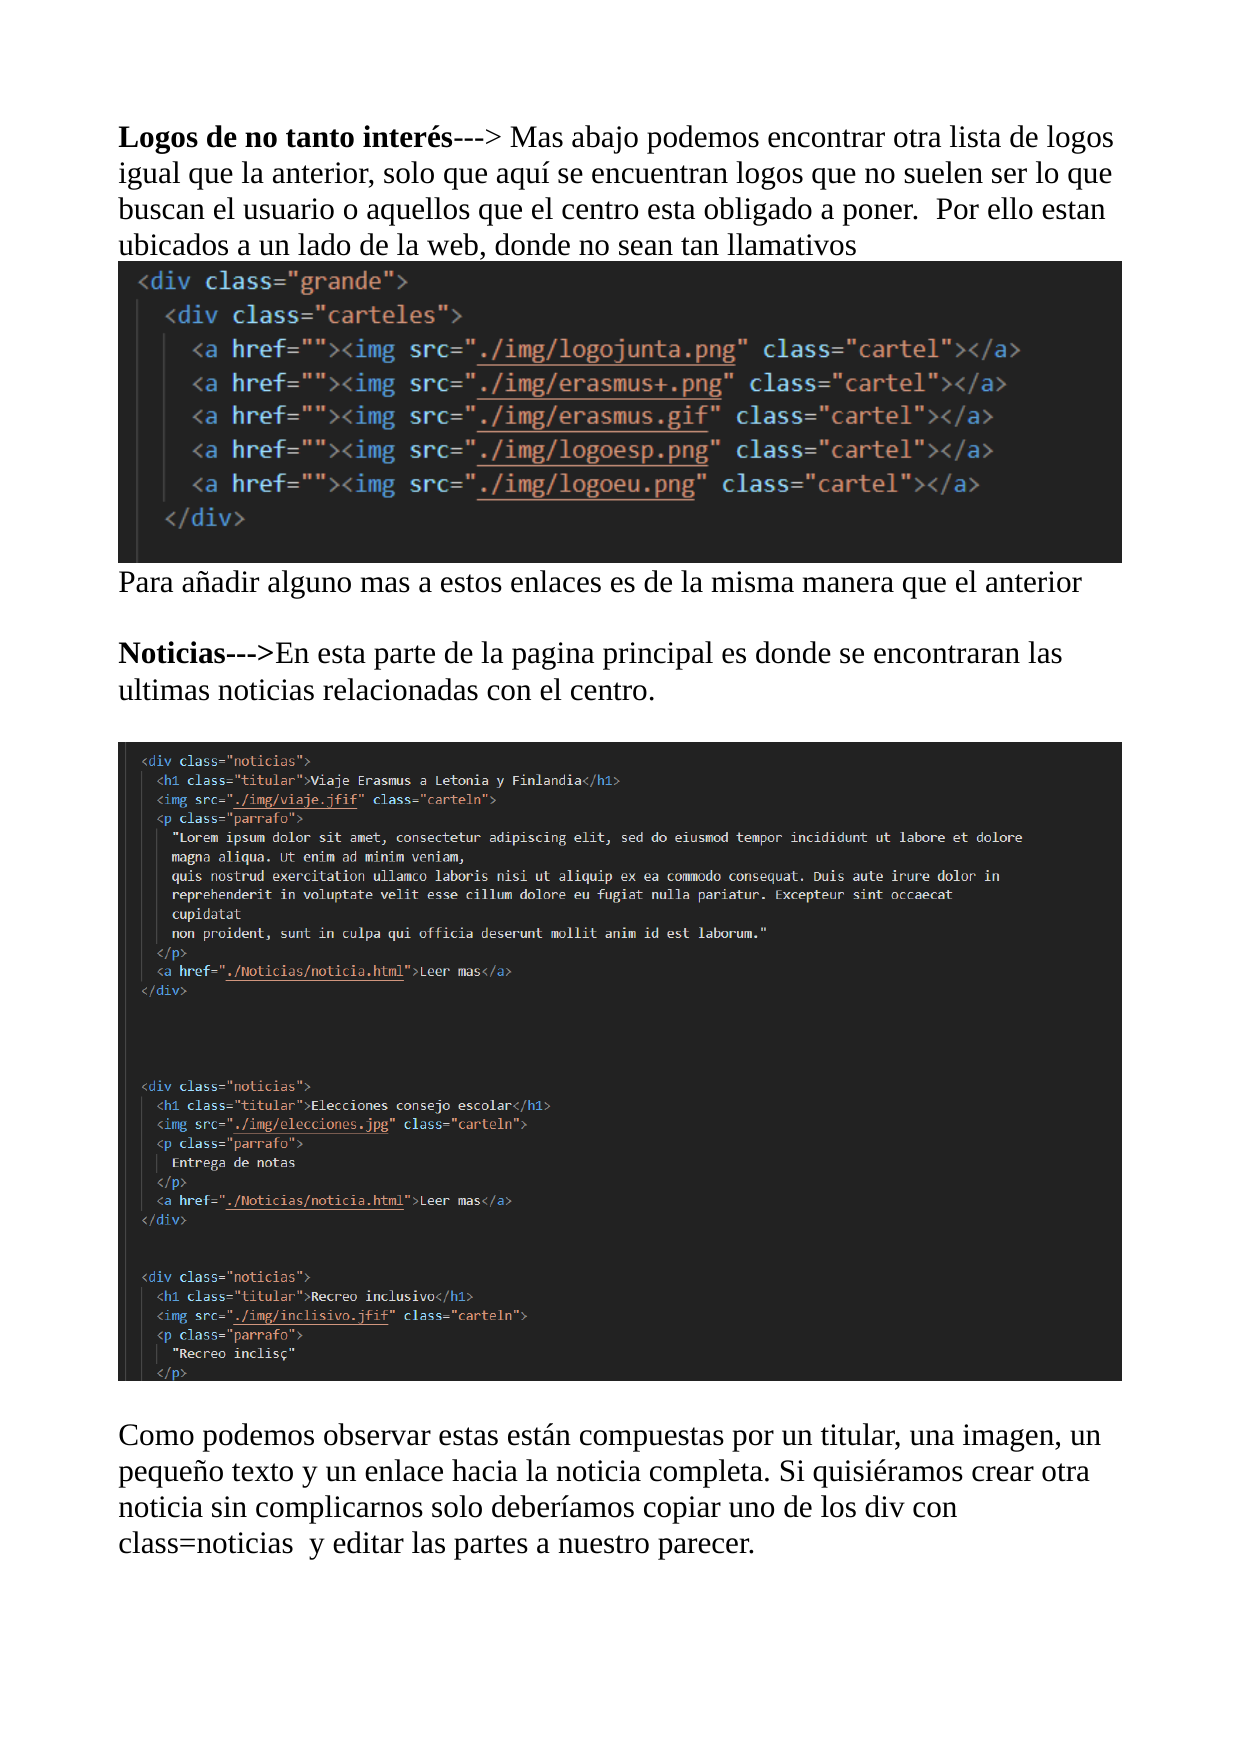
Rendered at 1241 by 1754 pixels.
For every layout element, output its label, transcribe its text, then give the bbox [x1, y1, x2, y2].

text Noticias--->En esta parte de la pagina principal es donde se encontraran las ultimas noticias relacionadas con el centro. [118, 635, 1122, 707]
text Logos de no tanto interés---> Mas abajo podemos encontrar otra lista de logos igual que la anterior, solo que aquí se encuentran logos que no suelen ser lo que buscan el usuario o aquellos que el centro esta obligado a poner. Por ello estan ubicados a un lado de la web, donde no sean tan llamativos [118, 118, 1122, 261]
text Para añadir alguno mas a estos enlaces es de la misma manera que el anterior [118, 563, 1122, 599]
picture [118, 742, 1122, 1381]
picture [118, 261, 1122, 563]
text Como podemos observar estas están compuestas por un titular, una imagen, un pequeño texto y un enlace hacia la noticia completa. Si quisiéramos crear otra noticia sin complicarnos solo deberíamos copiar uno de los div con class=noticias y editar las partes a nuestro parecer. [118, 1417, 1122, 1560]
